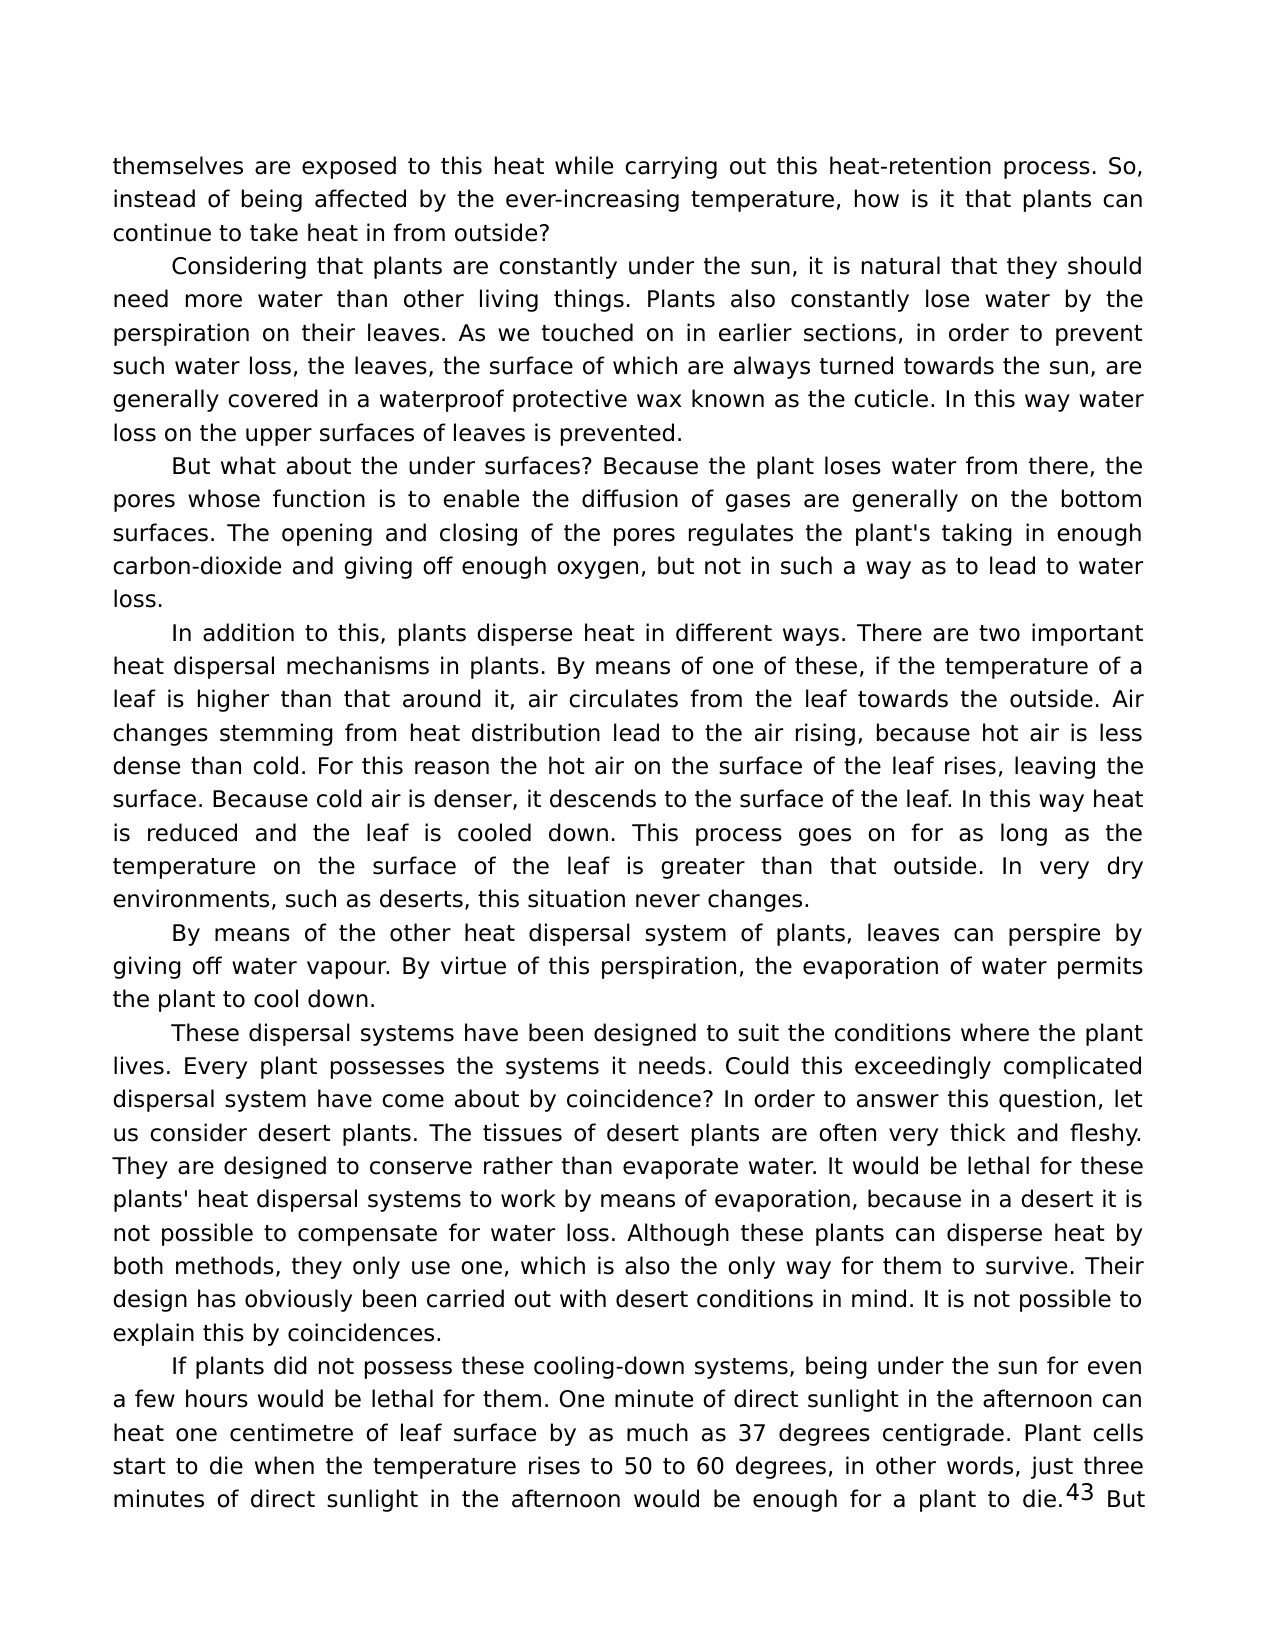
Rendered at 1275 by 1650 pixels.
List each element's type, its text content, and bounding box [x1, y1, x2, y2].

text If plants did not possess these cooling-down systems, being under the sun for even a few hours would be lethal for them. One minute of direct sunlight in the afternoon can heat one centimetre of leaf surface by as much as 37 degrees centigrade. Plant cells start to die when the temperature rises to 50 to 60 degrees, in other words, just three minutes of direct sunlight in the afternoon would be enough for a plant to die.43 But [112, 1348, 1145, 1514]
text themselves are exposed to this heat while carrying out this heat-retention process. So, instead of being affected by the ever-increasing temperature, how is it that plants can continue to take heat in from outside? [112, 148, 1145, 248]
text Considering that plants are constantly under the sun, it is natural that they should need more water than other living things. Plants also constantly lose water by the perspiration on their leaves. As we touched on in earlier sections, in order to prevent such water loss, the leaves, the surface of which are always turned towards the sun, are generally covered in a waterproof protective wax known as the cuticle. In this way water loss on the upper surfaces of leaves is prevented. [112, 248, 1145, 448]
text These dispersal systems have been designed to suit the conditions where the plant lives. Every plant possesses the systems it needs. Could this exceedingly complicated dispersal system have come about by coincidence? In order to answer this question, let us consider desert plants. The tissues of desert plants are often very thick and fleshy. They are designed to conserve rather than evaporate water. It would be lethal for these plants' heat dispersal systems to work by means of evaporation, because in a desert it is not possible to compensate for water loss. Although these plants can disperse heat by both methods, they only use one, which is also the only way for them to survive. Their design has obviously been carried out with desert conditions in mind. It is not possible to explain this by coincidences. [112, 1014, 1145, 1348]
text In addition to this, plants disperse heat in different ways. There are two important heat dispersal mechanisms in plants. By means of one of these, if the temperature of a leaf is higher than that around it, air circulates from the leaf towards the outside. Air changes stemming from heat distribution lead to the air rising, because hot air is less dense than cold. For this reason the hot air on the surface of the leaf rises, leaving the surface. Because cold air is denser, it descends to the surface of the leaf. In this way heat is reduced and the leaf is cooled down. This process goes on for as long as the temperature on the surface of the leaf is greater than that outside. In very dry environments, such as deserts, this situation never changes. [112, 614, 1145, 914]
text But what about the under surfaces? Because the plant loses water from there, the pores whose function is to enable the diffusion of gases are generally on the bottom surfaces. The opening and closing of the pores regulates the plant's taking in enough carbon-dioxide and giving off enough oxygen, but not in such a way as to lead to water loss. [112, 448, 1145, 614]
text By means of the other heat dispersal system of plants, leaves can perspire by giving off water vapour. By virtue of this perspiration, the evaporation of water permits the plant to cool down. [112, 914, 1145, 1014]
